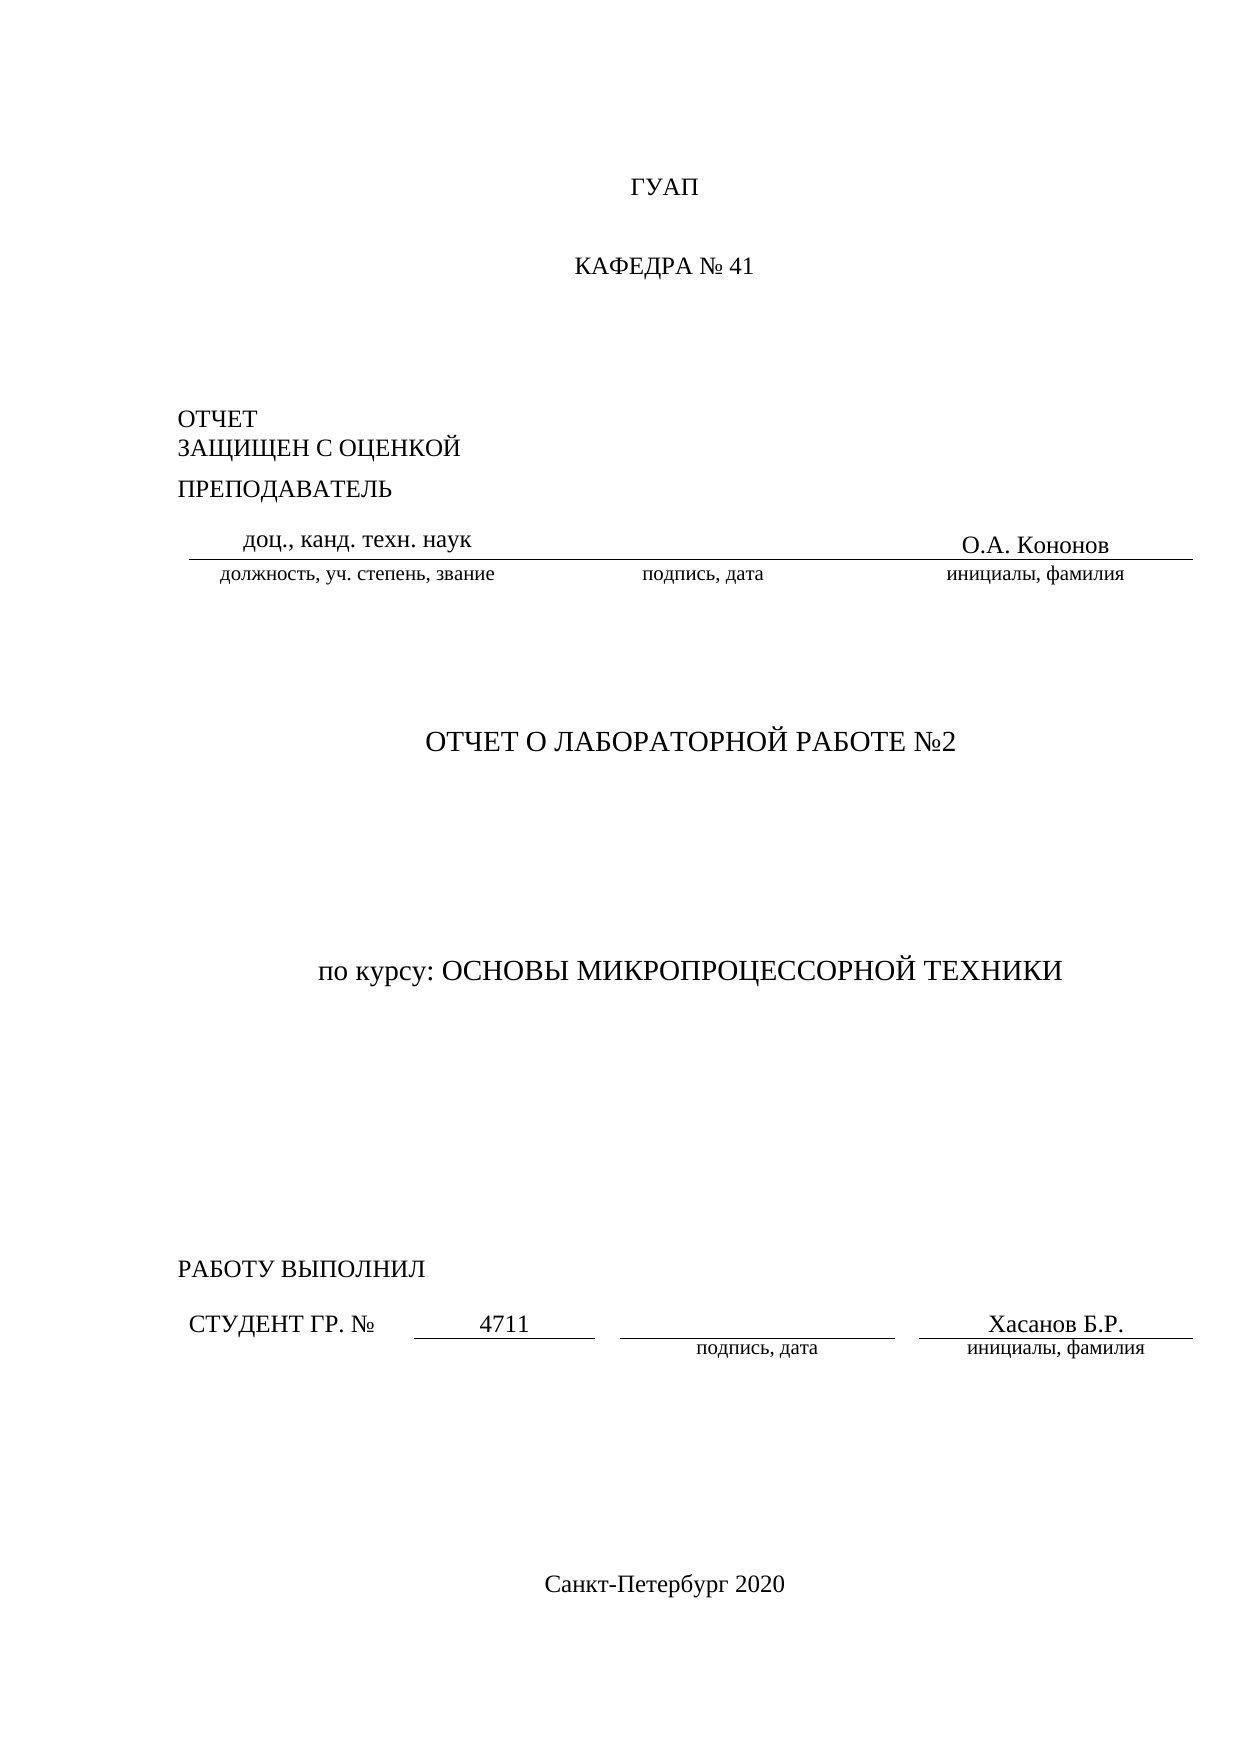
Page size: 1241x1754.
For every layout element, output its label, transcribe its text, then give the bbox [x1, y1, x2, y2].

table_cell [414, 1339, 594, 1358]
table_header [850, 518, 878, 559]
table_cell [189, 987, 1193, 1045]
table_cell инициалы, фамилия [878, 560, 1193, 590]
table_cell [595, 1338, 619, 1358]
table_header О.А. Кононов [878, 518, 1193, 559]
table_header [595, 1297, 619, 1338]
text КАФЕДРА № 41 [177, 251, 1152, 279]
text РАБОТУ ВЫПОЛНИЛ [177, 1254, 1152, 1283]
table_cell [189, 757, 1193, 941]
table_cell [850, 560, 878, 590]
table_cell [189, 1045, 1193, 1079]
text ГУАП [177, 172, 1152, 201]
table_header Хасанов Б.Р. [919, 1297, 1193, 1338]
table_cell по курсу: ОСНОВЫ МИКРОПРОЦЕССОРНОЙ ТЕХНИКИ [189, 941, 1193, 987]
table_cell подпись, дата [620, 1339, 894, 1358]
table_cell подпись, дата [556, 560, 850, 590]
text ПРЕПОДАВАТЕЛЬ [177, 474, 1152, 503]
table_header ОТЧЕТ О ЛАБОРАТОРНОЙ РАБОТЕ №2 [189, 624, 1193, 757]
table_header доц., канд. техн. наук [189, 518, 526, 559]
table_header [620, 1297, 894, 1338]
table_cell [526, 560, 556, 590]
table_header СТУДЕНТ ГР. № [189, 1297, 414, 1338]
table_cell [189, 1338, 414, 1358]
table_header [526, 518, 556, 559]
table_cell инициалы, фамилия [919, 1339, 1193, 1358]
table_header 4711 [414, 1297, 594, 1338]
text ОТЧЕТ ЗАЩИЩЕН С ОЦЕНКОЙ [177, 404, 1152, 462]
text Санкт-Петербург 2020 [177, 1569, 1152, 1598]
table_cell должность, уч. степень, звание [189, 560, 526, 590]
table_header [895, 1297, 919, 1338]
table_header [556, 518, 850, 559]
table_cell [895, 1338, 919, 1358]
